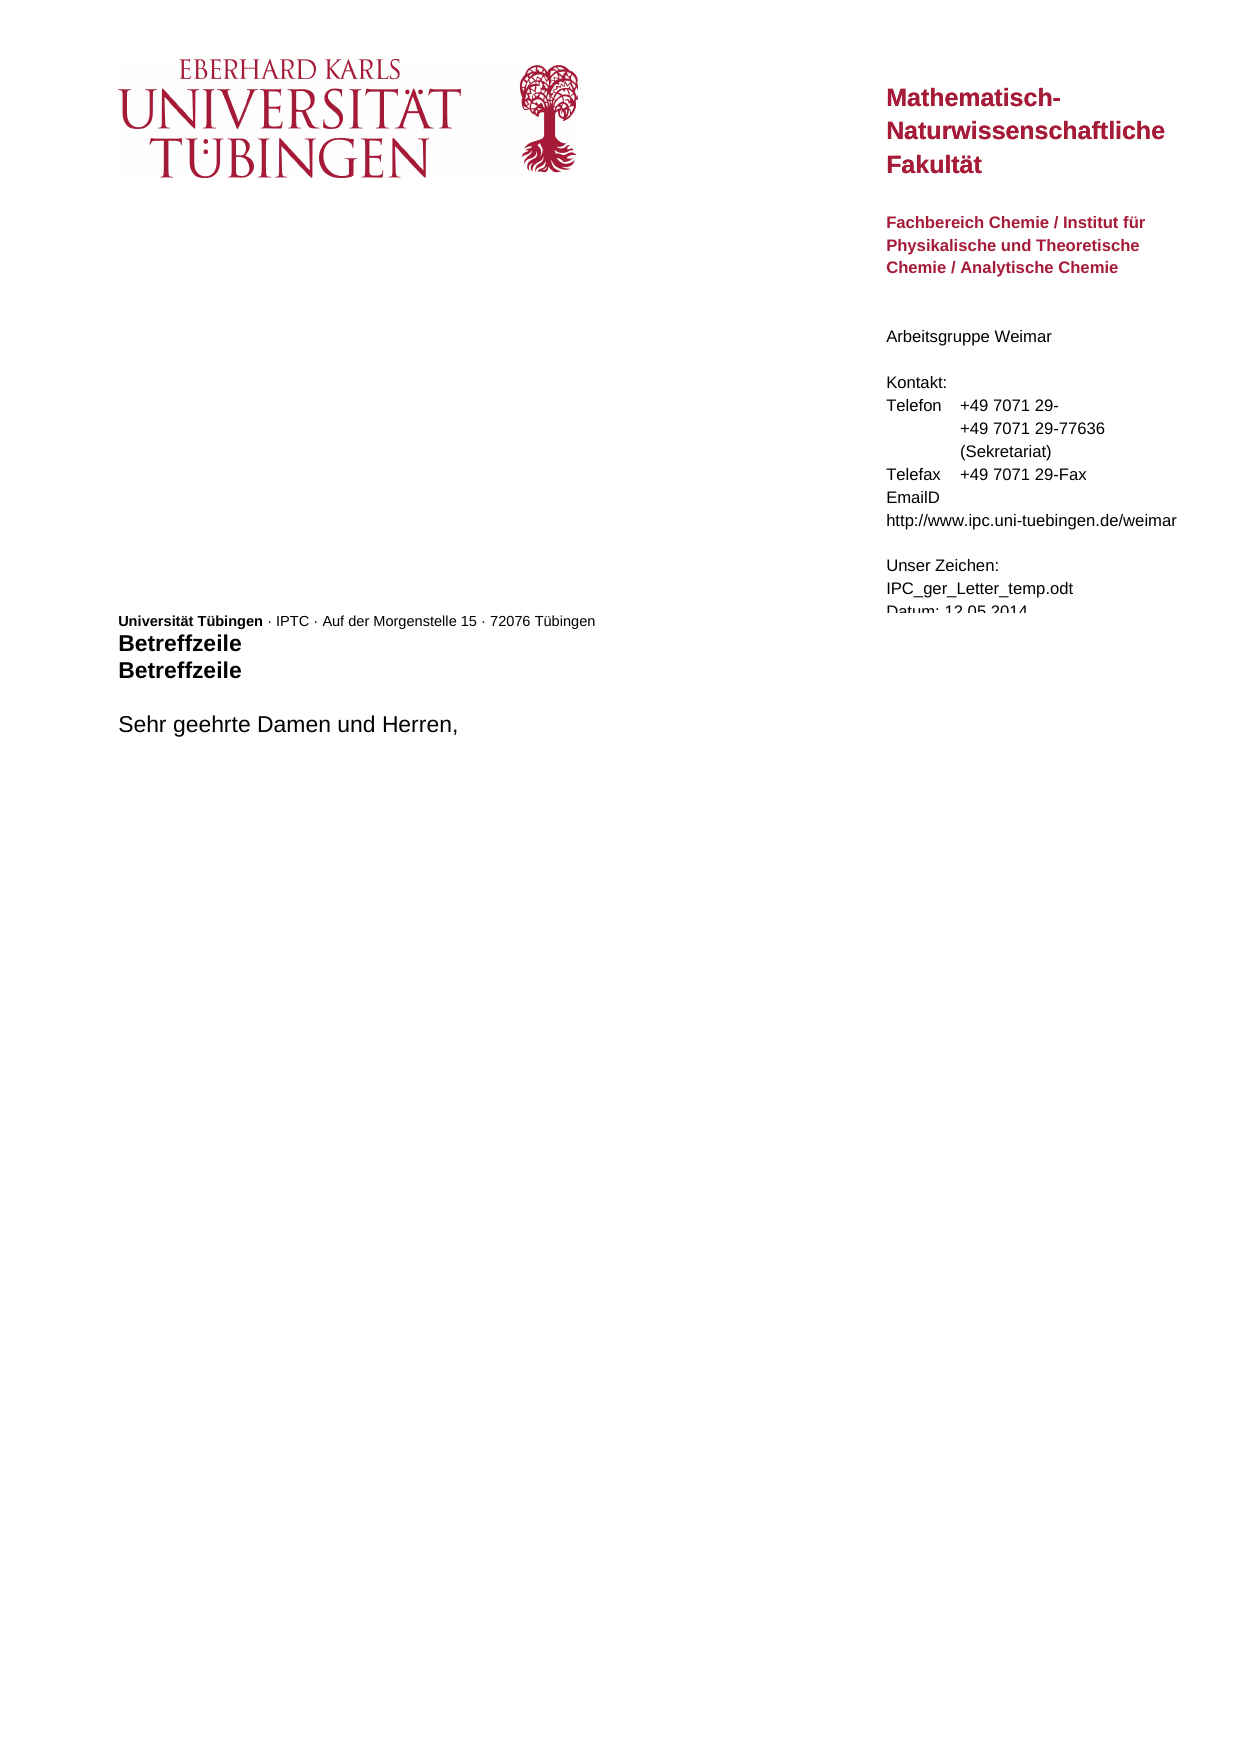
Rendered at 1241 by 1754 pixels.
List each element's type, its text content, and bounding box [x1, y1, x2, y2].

text Universität Tübingen · IPTC · Auf der Morgenstelle 15 · 72076 Tübingen [118, 281, 1134, 630]
picture [118, 59, 578, 178]
text (Sekretariat) [886, 439, 1181, 462]
text Kontakt: [886, 370, 1181, 393]
text +49 7071 29-77636 [886, 416, 1181, 439]
text Fachbereich Chemie / Institut für Physikalische und Theoretische Chemie / Analytische Chemie [886, 210, 1181, 301]
text Betreffzeile [118, 657, 1134, 684]
text Telefax +49 7071 29-Fax [886, 462, 1181, 485]
text EmailD [886, 485, 1181, 508]
text Unser Zeichen: IPC_ger_Letter_temp.odt [886, 553, 1181, 599]
text Betreffzeile [118, 630, 1134, 657]
text Arbeitsgruppe Weimar [886, 324, 1181, 347]
text Sehr geehrte Damen und Herren,<if:o.customer.name> [118, 711, 1134, 738]
text Datum: 12.05.2014 [886, 599, 1181, 613]
text Telefon +49 7071 29- [886, 393, 1181, 416]
text http://www.ipc.uni-tuebingen.de/weimar [886, 508, 1181, 531]
